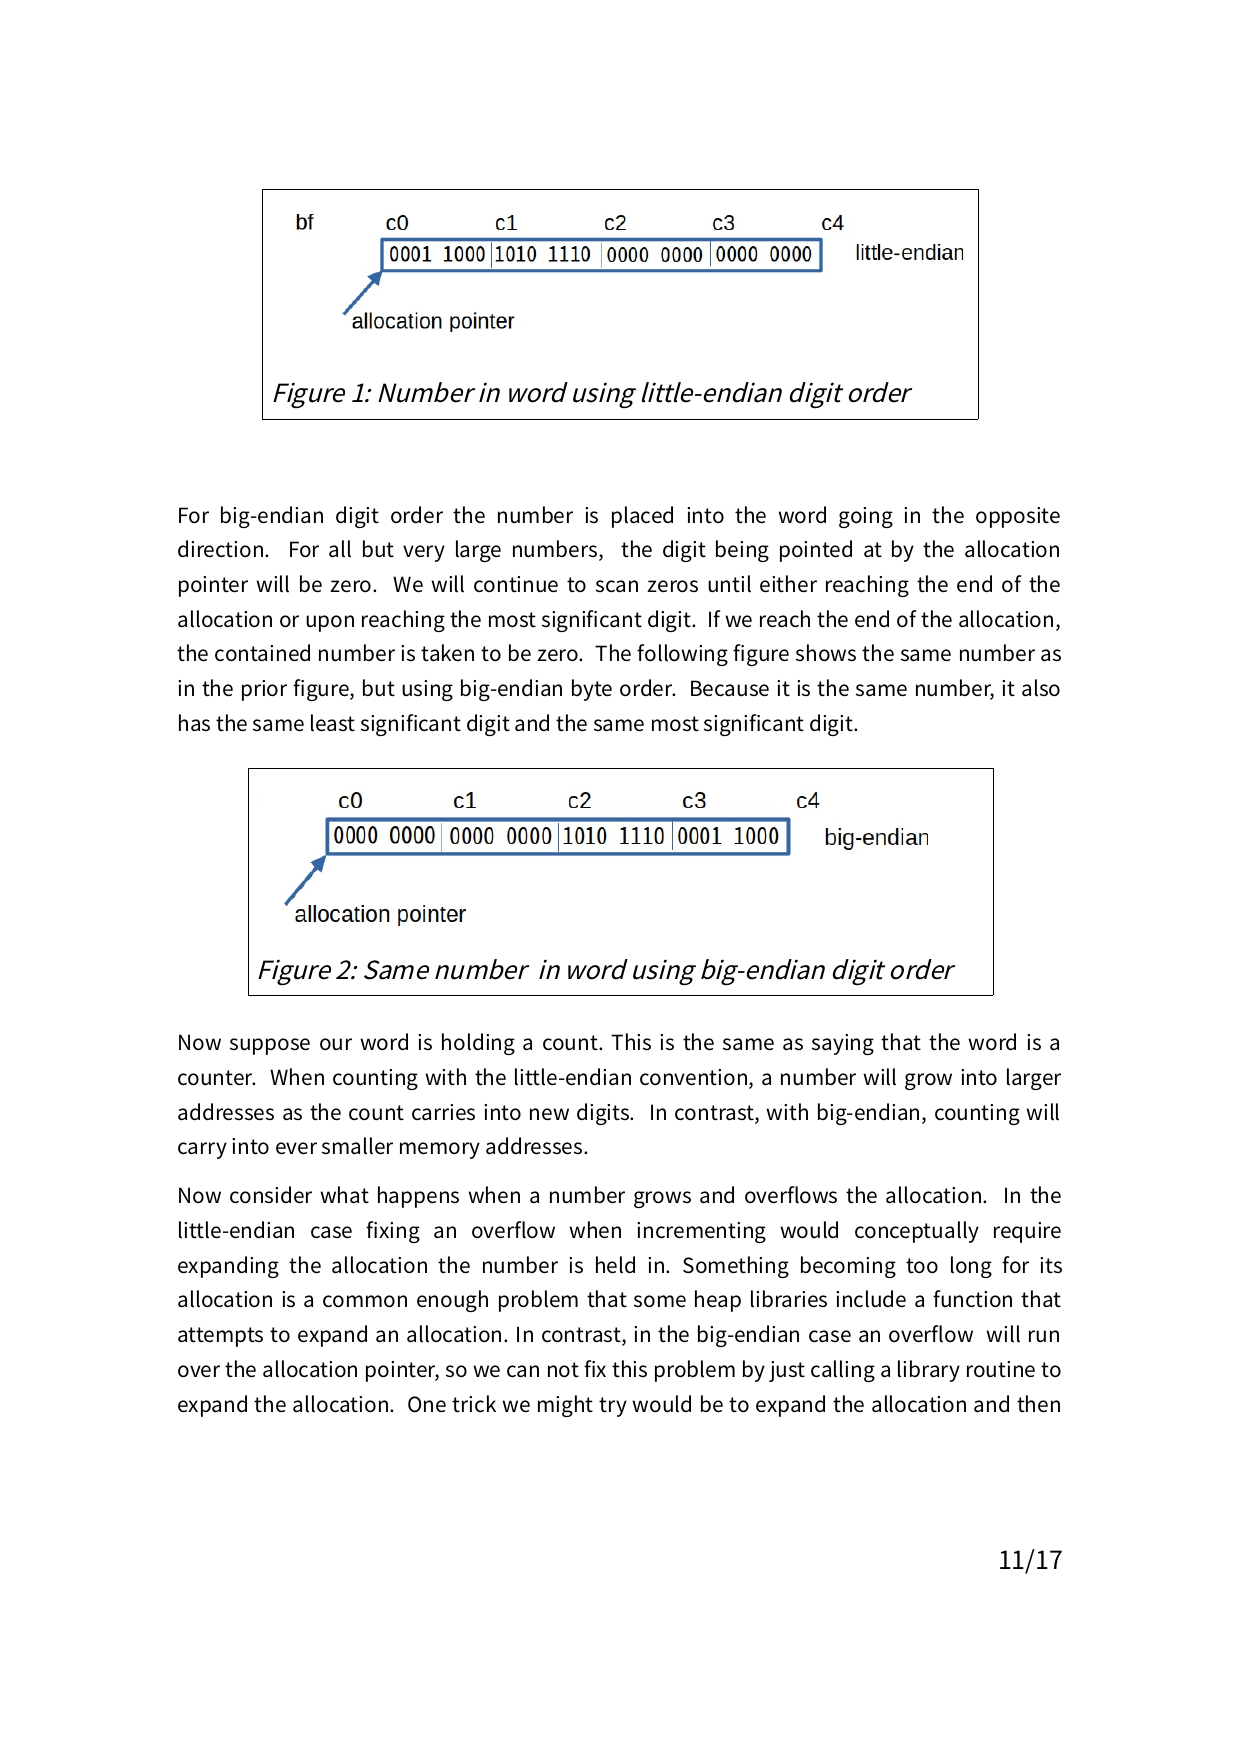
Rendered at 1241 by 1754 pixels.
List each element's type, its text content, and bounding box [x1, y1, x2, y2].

text Figure 1: Number in word using little-endian digit order [271, 373, 969, 410]
picture [311, 214, 964, 332]
text Now consider what happens when a number grows and overflows the allocation. In the little-endian case fixing an overflow when incrementing would conceptually require expanding the allocation the number is held in. Something becoming too long for its allocation is a common enough problem that some heap libraries include a function that attempts to expand an allocation. In contrast, in the big-endian case an overflow will run over the allocation pointer, so we can not fix this problem by just calling a library routine to expand the allocation. One trick we might try would be to expand the allocation and then [177, 1180, 1063, 1418]
text For big-endian digit order the number is placed into the word going in the opposite direction. For all but very large numbers, the digit being pointed at by the allocation pointer will be zero. We will continue to scan zeros until either reaching the end of the allocation or upon reaching the most significant digit. If we reach the end of the allocation, the contained number is taken to be zero. The following figure shows the same number as in the prior figure, but using big-endian byte order. Because it is the same number, it also has the same least significant digit and the same most significant digit. [177, 499, 1063, 737]
text Now suppose our word is holding a count. This is the same as saying that the word is a counter. When counting with the little-endian convention, a number will grow into larger addresses as the count carries into new digits. In contrast, with big-endian, counting will carry into ever smaller memory addresses. [177, 1026, 1063, 1161]
picture [256, 789, 917, 926]
text Figure 2: Same number in word using big-endian digit order [257, 950, 984, 986]
